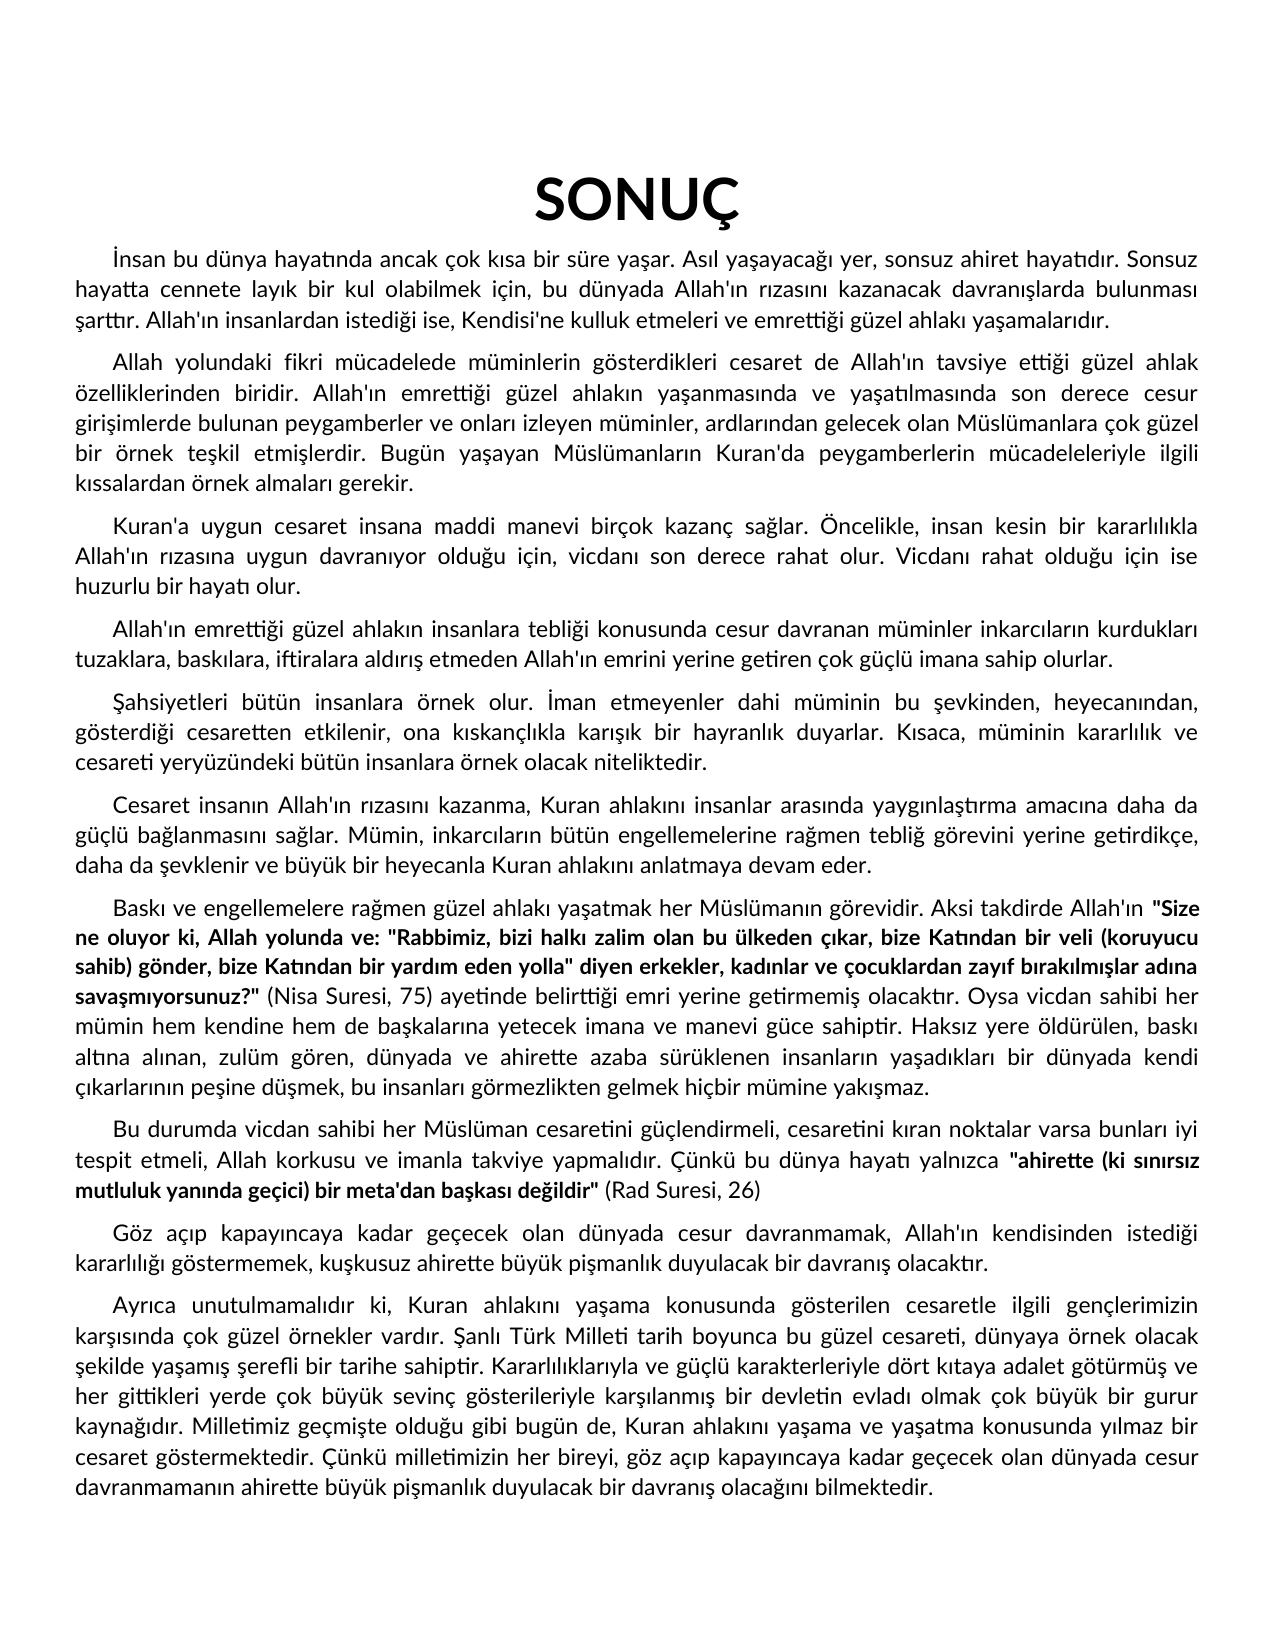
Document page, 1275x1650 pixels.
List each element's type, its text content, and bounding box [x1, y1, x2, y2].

text Göz açıp kapayıncaya kadar geçecek olan dünyada cesur davranmamak, Allah'ın kendisinden istediği kararlılığı göstermemek, kuşkusuz ahirette büyük pişmanlık duyulacak bir davranış olacaktır. [75, 1218, 1200, 1276]
text Allah'ın emrettiği güzel ahlakın insanlara tebliği konusunda cesur davranan müminler inkarcıların kurdukları tuzaklara, baskılara, iftiralara aldırış etmeden Allah'ın emrini yerine getiren çok güçlü imana sahip olurlar. [75, 615, 1200, 672]
text Bu durumda vicdan sahibi her Müslüman cesaretini güçlendirmeli, cesaretini kıran noktalar varsa bunları iyi tespit etmeli, Allah korkusu ve imanla takviye yapmalıdır. Çünkü bu dünya hayatı yalnızca "ahirette (ki sınırsız mutluluk yanında geçici) bir meta'dan başkası değildir" (Rad Suresi, 26) [75, 1115, 1200, 1203]
text İnsan bu dünya hayatında ancak çok kısa bir süre yaşar. Asıl yaşayacağı yer, sonsuz ahiret hayatıdır. Sonsuz hayatta cennete layık bir kul olabilmek için, bu dünyada Allah'ın rızasını kazanacak davranışlarda bulunması şarttır. Allah'ın insanlardan istediği ise, Kendisi'ne kulluk etmeleri ve emrettiği güzel ahlakı yaşamalarıdır. [75, 245, 1200, 333]
text Cesaret insanın Allah'ın rızasını kazanma, Kuran ahlakını insanlar arasında yaygınlaştırma amacına daha da güçlü bağlanmasını sağlar. Mümin, inkarcıların bütün engellemelerine rağmen tebliğ görevini yerine getirdikçe, daha da şevklenir ve büyük bir heyecanla Kuran ahlakını anlatmaya devam eder. [75, 791, 1200, 879]
text Baskı ve engellemelere rağmen güzel ahlakı yaşatmak her Müslümanın görevidir. Aksi takdirde Allah'ın "Size ne oluyor ki, Allah yolunda ve: "Rabbimiz, bizi halkı zalim olan bu ülkeden çıkar, bize Katından bir veli (koruyucu sahib) gönder, bize Katından bir yardım eden yolla" diyen erkekler, kadınlar ve çocuklardan zayıf bırakılmışlar adına savaşmıyorsunuz?" (Nisa Suresi, 75) ayetinde belirttiği emri yerine getirmemiş olacaktır. Oysa vicdan sahibi her mümin hem kendine hem de başkalarına yetecek imana ve manevi güce sahiptir. Haksız yere öldürülen, baskı altına alınan, zulüm gören, dünyada ve ahirette azaba sürüklenen insanların yaşadıkları bir dünyada kendi çıkarlarının peşine düşmek, bu insanları görmezlikten gelmek hiçbir mümine yakışmaz. [75, 894, 1200, 1100]
text Allah yolundaki fikri mücadelede müminlerin gösterdikleri cesaret de Allah'ın tavsiye ettiği güzel ahlak özelliklerinden biridir. Allah'ın emrettiği güzel ahlakın yaşanmasında ve yaşatılmasında son derece cesur girişimlerde bulunan peygamberler ve onları izleyen müminler, ardlarından gelecek olan Müslümanlara çok güzel bir örnek teşkil etmişlerdir. Bugün yaşayan Müslümanların Kuran'da peygamberlerin mücadeleleriyle ilgili kıssalardan örnek almaları gerekir. [75, 348, 1200, 496]
subtitle SONUÇ [75, 162, 1200, 232]
text Şahsiyetleri bütün insanlara örnek olur. İman etmeyenler dahi müminin bu şevkinden, heyecanından, gösterdiği cesaretten etkilenir, ona kıskançlıkla karışık bir hayranlık duyarlar. Kısaca, müminin kararlılık ve cesareti yeryüzündeki bütün insanlara örnek olacak niteliktedir. [75, 688, 1200, 776]
text Ayrıca unutulmamalıdır ki, Kuran ahlakını yaşama konusunda gösterilen cesaretle ilgili gençlerimizin karşısında çok güzel örnekler vardır. Şanlı Türk Milleti tarih boyunca bu güzel cesareti, dünyaya örnek olacak şekilde yaşamış şerefli bir tarihe sahiptir. Kararlılıklarıyla ve güçlü karakterleriyle dört kıtaya adalet götürmüş ve her gittikleri yerde çok büyük sevinç gösterileriyle karşılanmış bir devletin evladı olmak çok büyük bir gurur kaynağıdır. Milletimiz geçmişte olduğu gibi bugün de, Kuran ahlakını yaşama ve yaşatma konusunda yılmaz bir cesaret göstermektedir. Çünkü milletimizin her bireyi, göz açıp kapayıncaya kadar geçecek olan dünyada cesur davranmamanın ahirette büyük pişmanlık duyulacak bir davranış olacağını bilmektedir. [75, 1291, 1200, 1500]
text Kuran'a uygun cesaret insana maddi manevi birçok kazanç sağlar. Öncelikle, insan kesin bir kararlılıkla Allah'ın rızasına uygun davranıyor olduğu için, vicdanı son derece rahat olur. Vicdanı rahat olduğu için ise huzurlu bir hayatı olur. [75, 512, 1200, 599]
